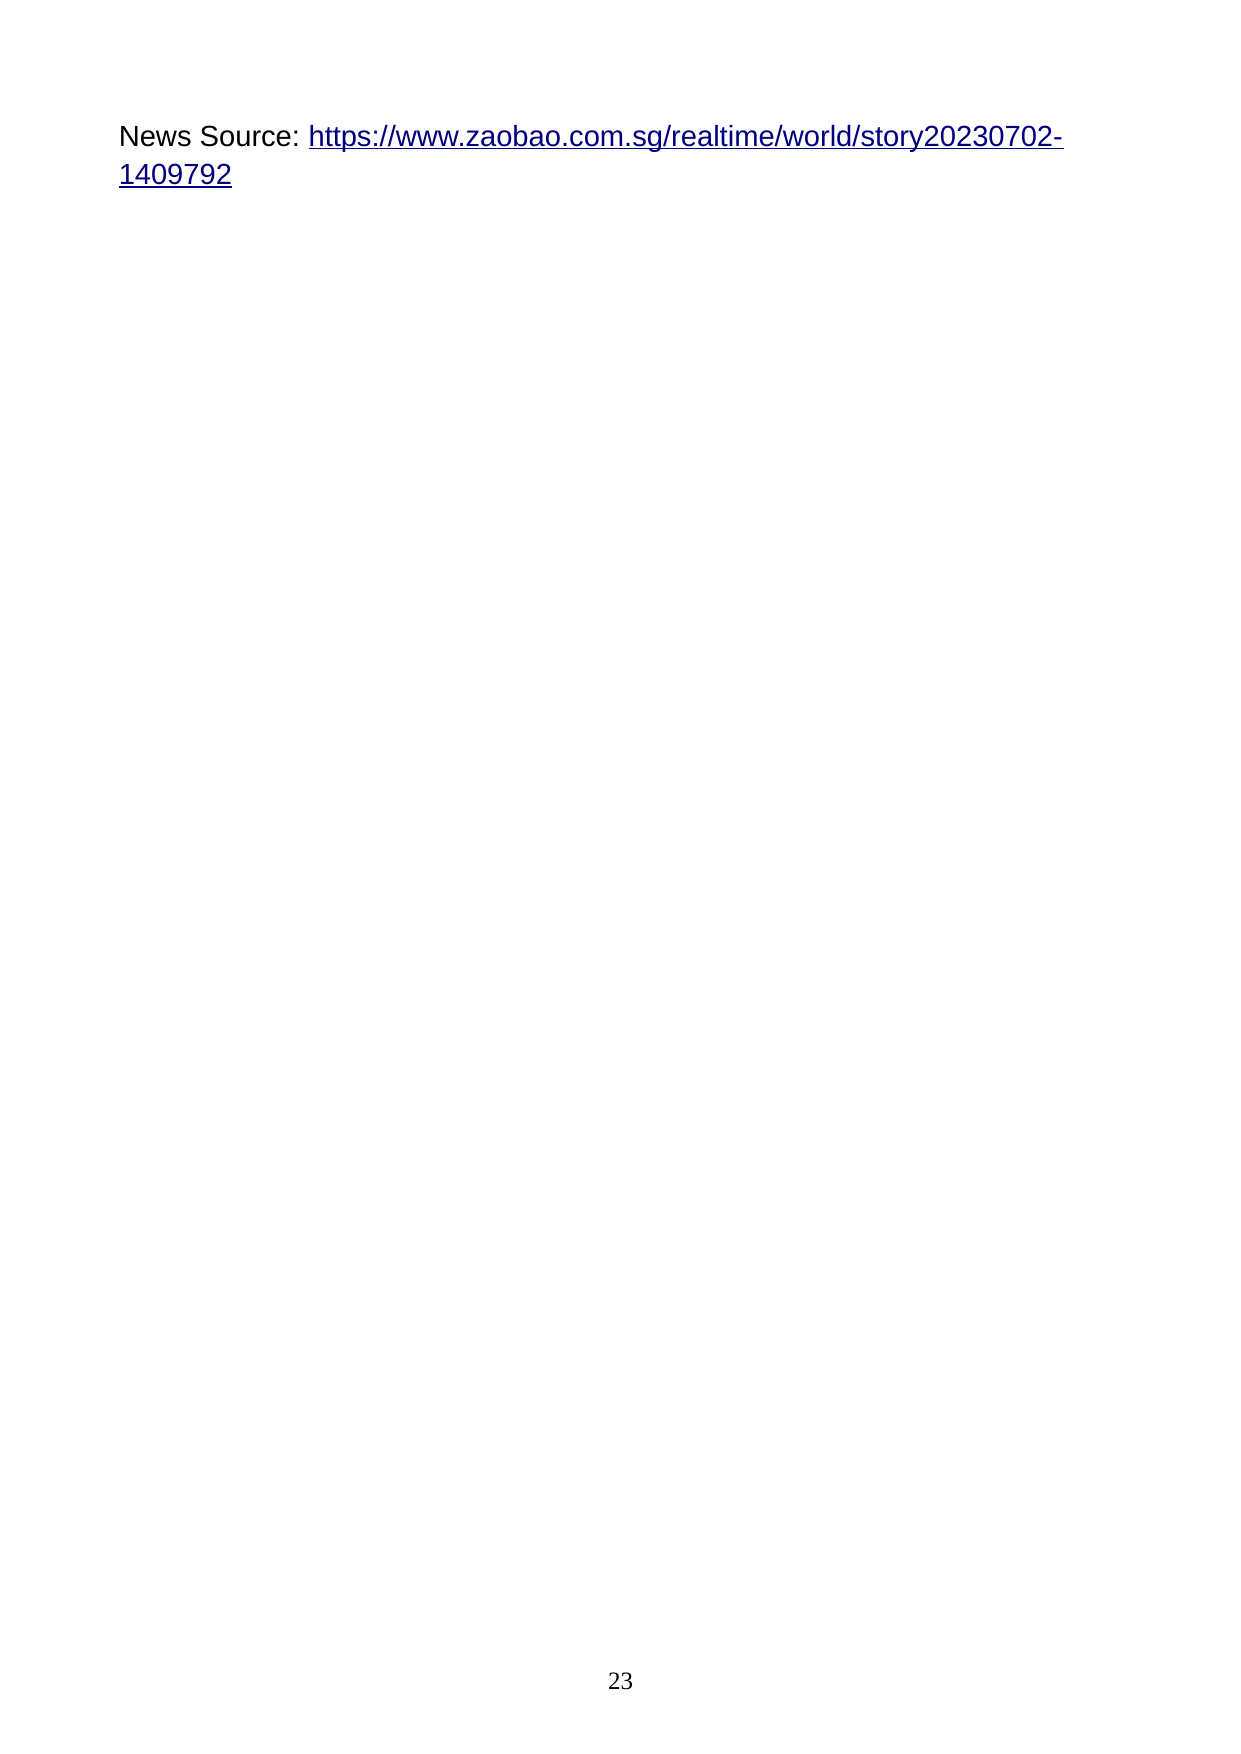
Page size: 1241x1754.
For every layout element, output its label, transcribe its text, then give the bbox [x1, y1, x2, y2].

text News Source: https://www.zaobao.com.sg/realtime/world/story20230702-1409792 [118, 118, 1122, 191]
